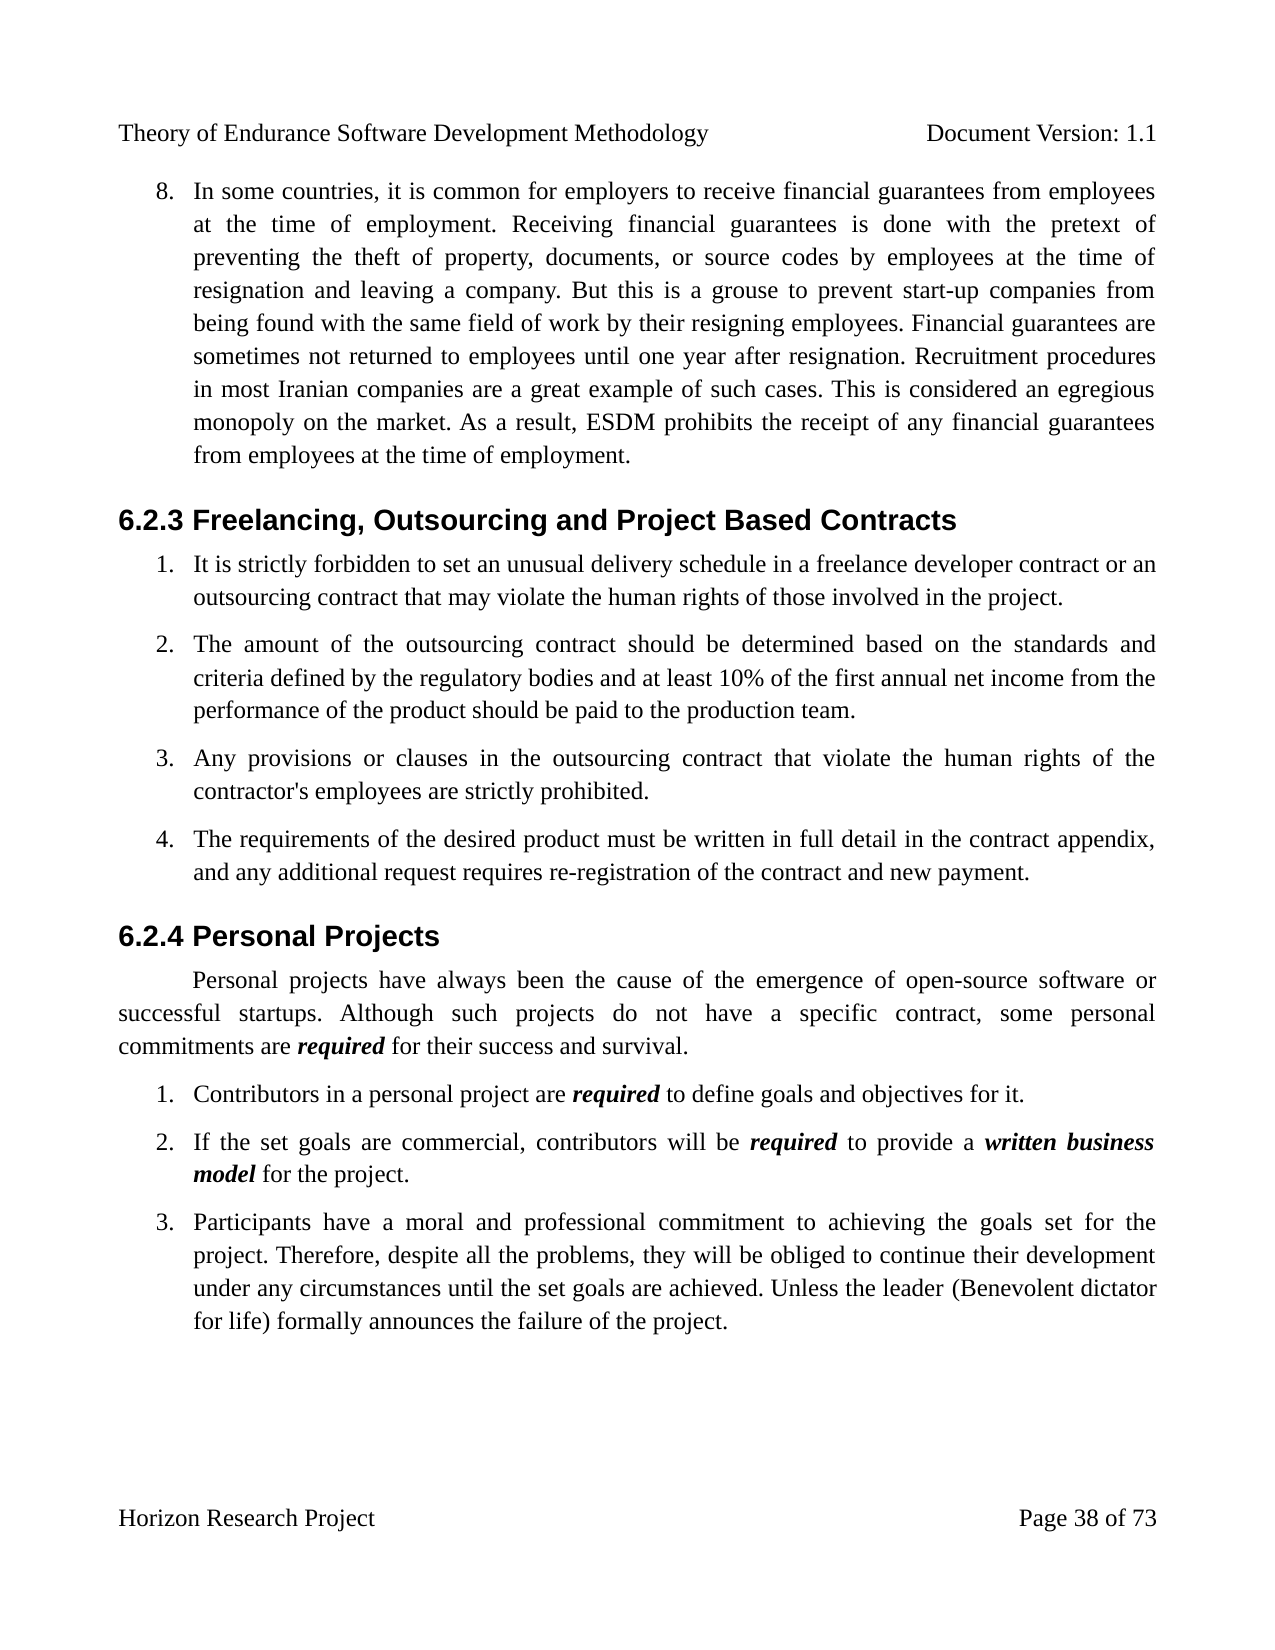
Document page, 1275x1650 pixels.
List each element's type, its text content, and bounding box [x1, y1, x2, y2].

subtitle Freelancing, Outsourcing and Project Based Contracts [118, 503, 1157, 536]
list In some countries, it is common for employers to receive financial guarantees from employees at the time of employment. Receiving financial guarantees is done with the pretext of preventing the theft of property, documents, or source codes by employees at the time of resignation and leaving a company. But this is a grouse to prevent start-up companies from being found with the same field of work by their resigning employees. Financial guarantees are sometimes not returned to employees until one year after resignation. Recruitment procedures in most Iranian companies are a great example of such cases. This is considered an egregious monopoly on the market. As a result, ESDM prohibits the receipt of any financial guarantees from employees at the time of employment. [156, 176, 1157, 469]
list The requirements of the desired product must be written in full detail in the contract appendix, and any additional request requires re-registration of the contract and new payment. [156, 824, 1157, 886]
subtitle Personal Projects [118, 919, 1157, 953]
list If the set goals are commercial, contributors will be required to provide a written business model for the project. [156, 1127, 1157, 1188]
text Personal projects have always been the cause of the emergence of open-source software or successful startups. Although such projects do not have a specific contract, some personal commitments are required for their success and survival. [118, 965, 1157, 1060]
list Participants have a moral and professional commitment to achieving the goals set for the project. Therefore, despite all the problems, they will be obliged to continue their development under any circumstances until the set goals are achieved. Unless the leader (Benevolent dictator for life) formally announces the failure of the project. [156, 1207, 1157, 1335]
list The amount of the outsourcing contract should be determined based on the standards and criteria defined by the regulatory bodies and at least 10% of the first annual net income from the performance of the product should be paid to the production team. [156, 629, 1157, 724]
list Any provisions or clauses in the outsourcing contract that violate the human rights of the contractor's employees are strictly prohibited. [156, 743, 1157, 805]
list It is strictly forbidden to set an unusual delivery schedule in a freelance developer contract or an outsourcing contract that may violate the human rights of those involved in the project. [156, 549, 1157, 611]
list Contributors in a personal project are required to define goals and objectives for it. [156, 1079, 1157, 1108]
